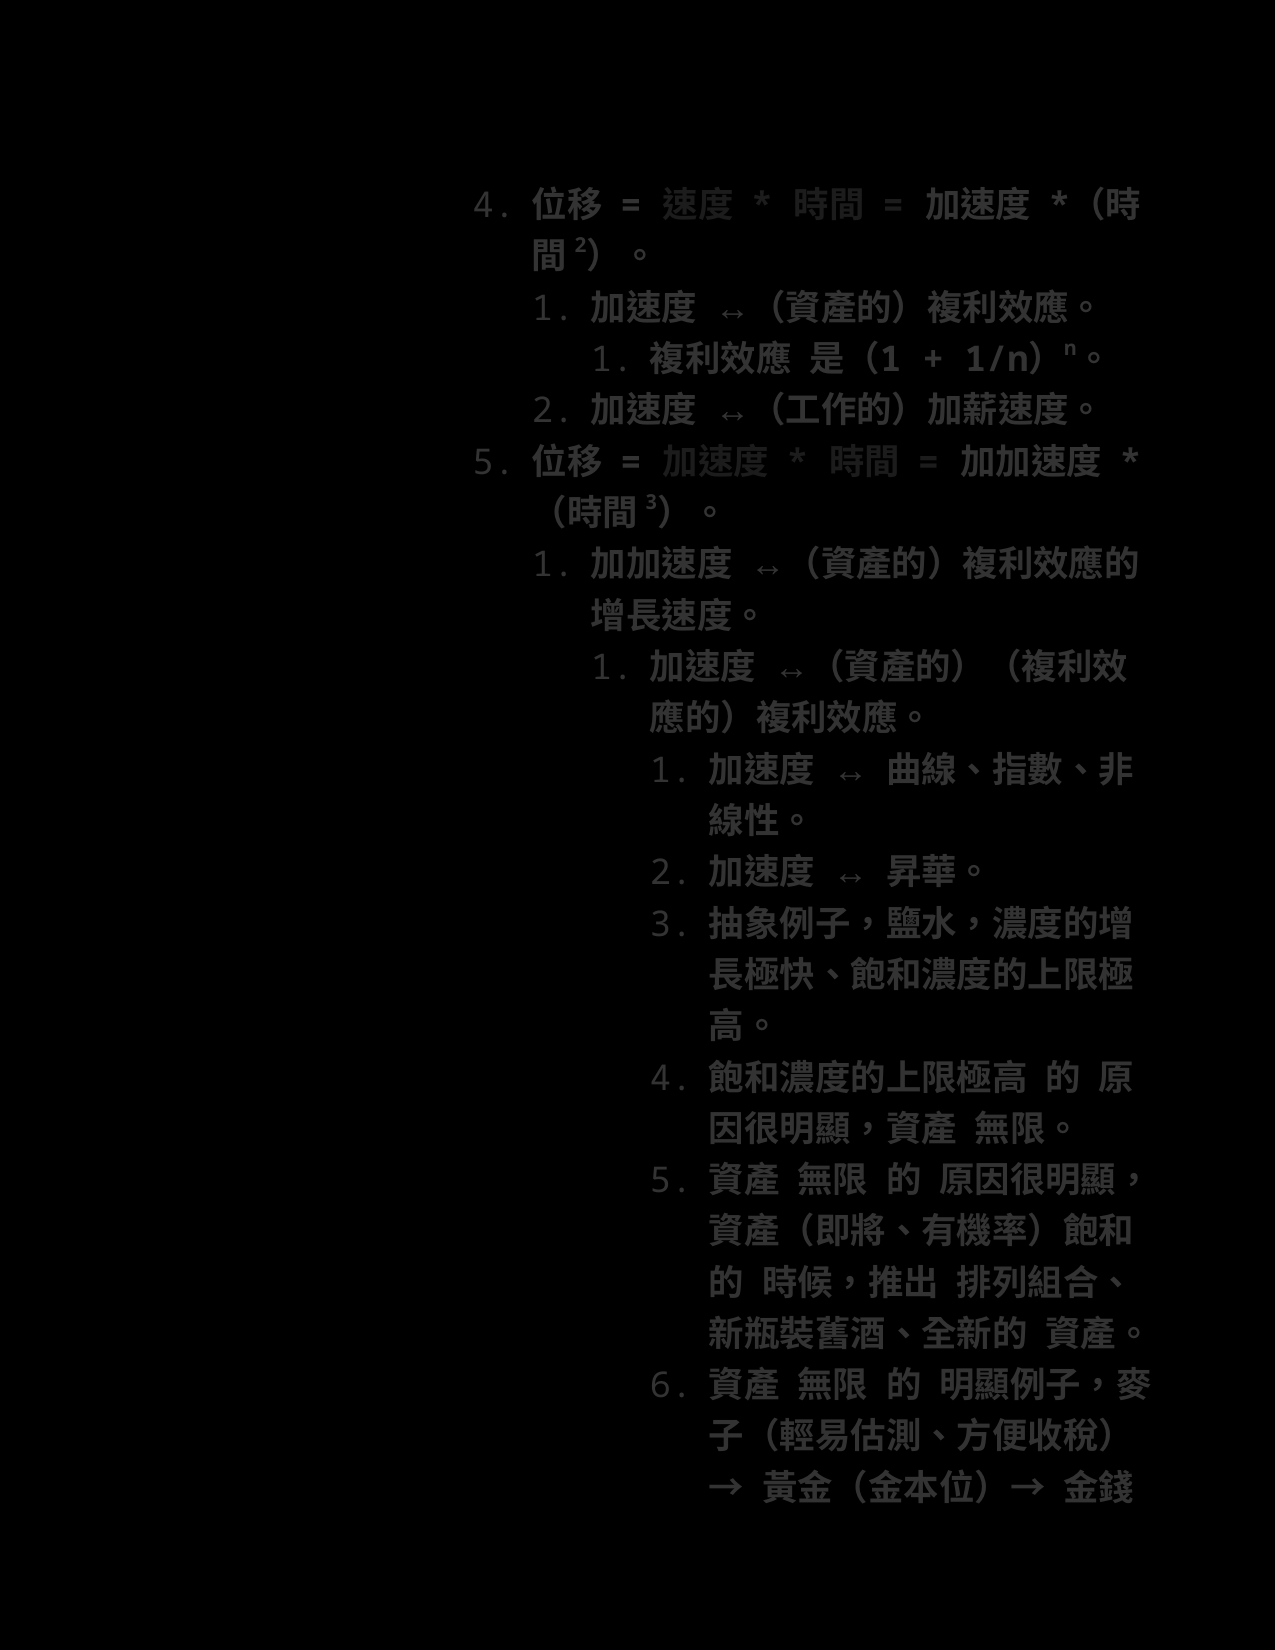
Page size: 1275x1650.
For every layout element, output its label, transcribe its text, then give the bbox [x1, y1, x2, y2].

list 抽象例子，鹽水，濃度的增長極快、飽和濃度的上限極高。 [649, 895, 1157, 1049]
list 加速度 ↔ 昇華。 [649, 844, 1157, 895]
list 加加速度 ↔（資產的）複利效應的 增長速度。 [532, 536, 1157, 638]
list 位移 = 加速度 * 時間 = 加加速度 *（時間3）。 [472, 433, 1157, 536]
list 加速度 ↔（資產的）複利效應。 [532, 279, 1157, 330]
list 加速度 ↔（資產的）（複利效應的）複利效應。 [591, 638, 1157, 741]
list 資產 無限 的 明顯例子，麥子（輕易估測、方便收稅）→ 黃金（金本位）→ 金錢 [649, 1357, 1157, 1510]
list 加速度 ↔（工作的）加薪速度。 [532, 382, 1157, 433]
list 資產 無限 的 原因很明顯，資產（即將、有機率）飽和 的 時候，推出 排列組合、新瓶裝舊酒、全新的 資產。 [649, 1151, 1157, 1357]
list 加速度 ↔ 曲線、指數、非線性。 [649, 741, 1157, 844]
list 飽和濃度的上限極高 的 原因很明顯，資產 無限。 [649, 1049, 1157, 1151]
list 複利效應 是（1 + 1/n）n。 [591, 330, 1157, 382]
list 位移 = 速度 * 時間 = 加速度 *（時間2）。 [472, 176, 1157, 279]
